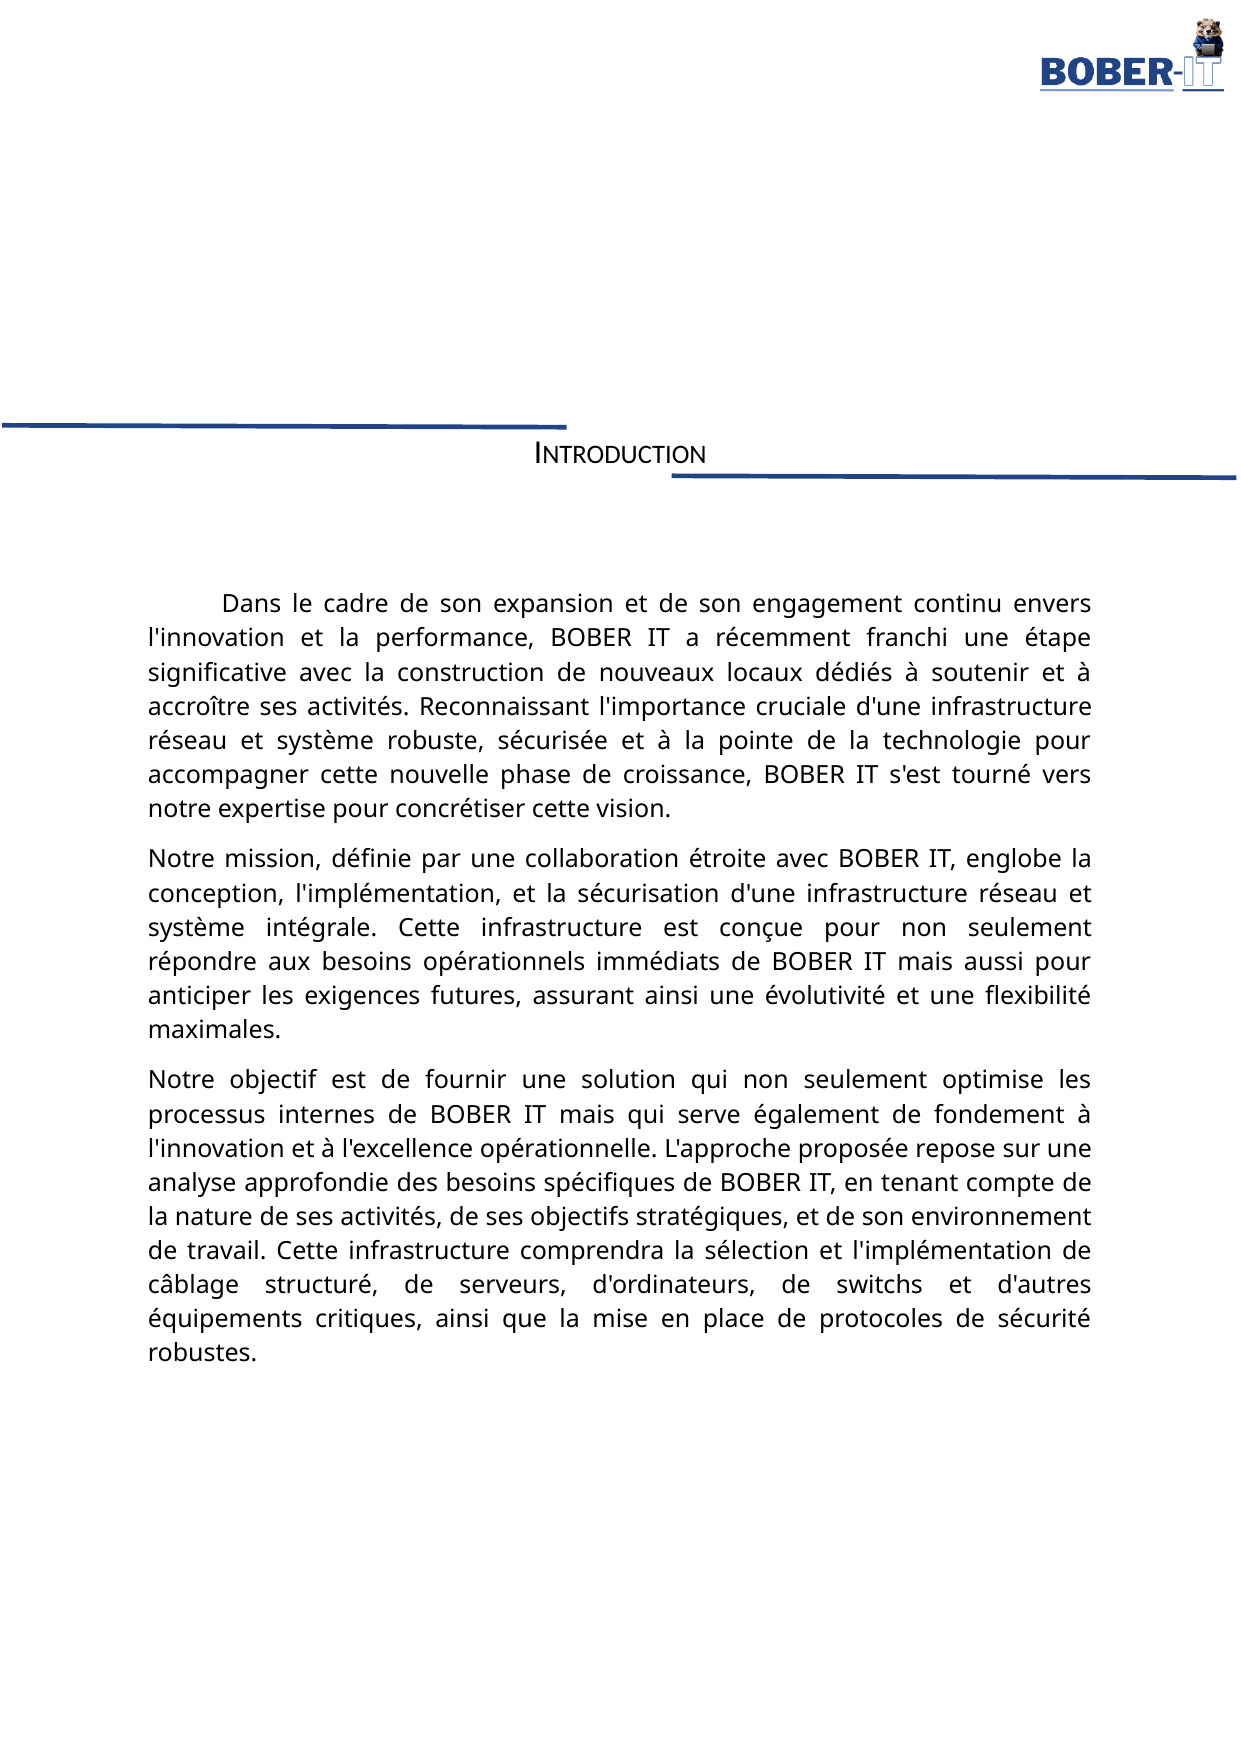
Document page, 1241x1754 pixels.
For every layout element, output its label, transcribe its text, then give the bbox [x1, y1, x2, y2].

text Notre objectif est de fournir une solution qui non seulement optimise les processus internes de BOBER IT mais qui serve également de fondement à l'innovation et à l'excellence opérationnelle. L'approche proposée repose sur une analyse approfondie des besoins spécifiques de BOBER IT, en tenant compte de la nature de ses activités, de ses objectifs stratégiques, et de son environnement de travail. Cette infrastructure comprendra la sélection et l'implémentation de câblage structuré, de serveurs, d'ordinateurs, de switchs et d'autres équipements critiques, ainsi que la mise en place de protocoles de sécurité robustes. [148, 1062, 1093, 1369]
text Dans le cadre de son expansion et de son engagement continu envers l'innovation et la performance, BOBER IT a récemment franchi une étape significative avec la construction de nouveaux locaux dédiés à soutenir et à accroître ses activités. Reconnaissant l'importance cruciale d'une infrastructure réseau et système robuste, sécurisée et à la pointe de la technologie pour accompagner cette nouvelle phase de croissance, BOBER IT s'est tourné vers notre expertise pour concrétiser cette vision. [148, 586, 1093, 824]
text Notre mission, définie par une collaboration étroite avec BOBER IT, englobe la conception, l'implémentation, et la sécurisation d'une infrastructure réseau et système intégrale. Cette infrastructure est conçue pour non seulement répondre aux besoins opérationnels immédiats de BOBER IT mais aussi pour anticiper les exigences futures, assurant ainsi une évolutivité et une flexibilité maximales. [148, 841, 1093, 1046]
text Introduction [148, 431, 1093, 471]
